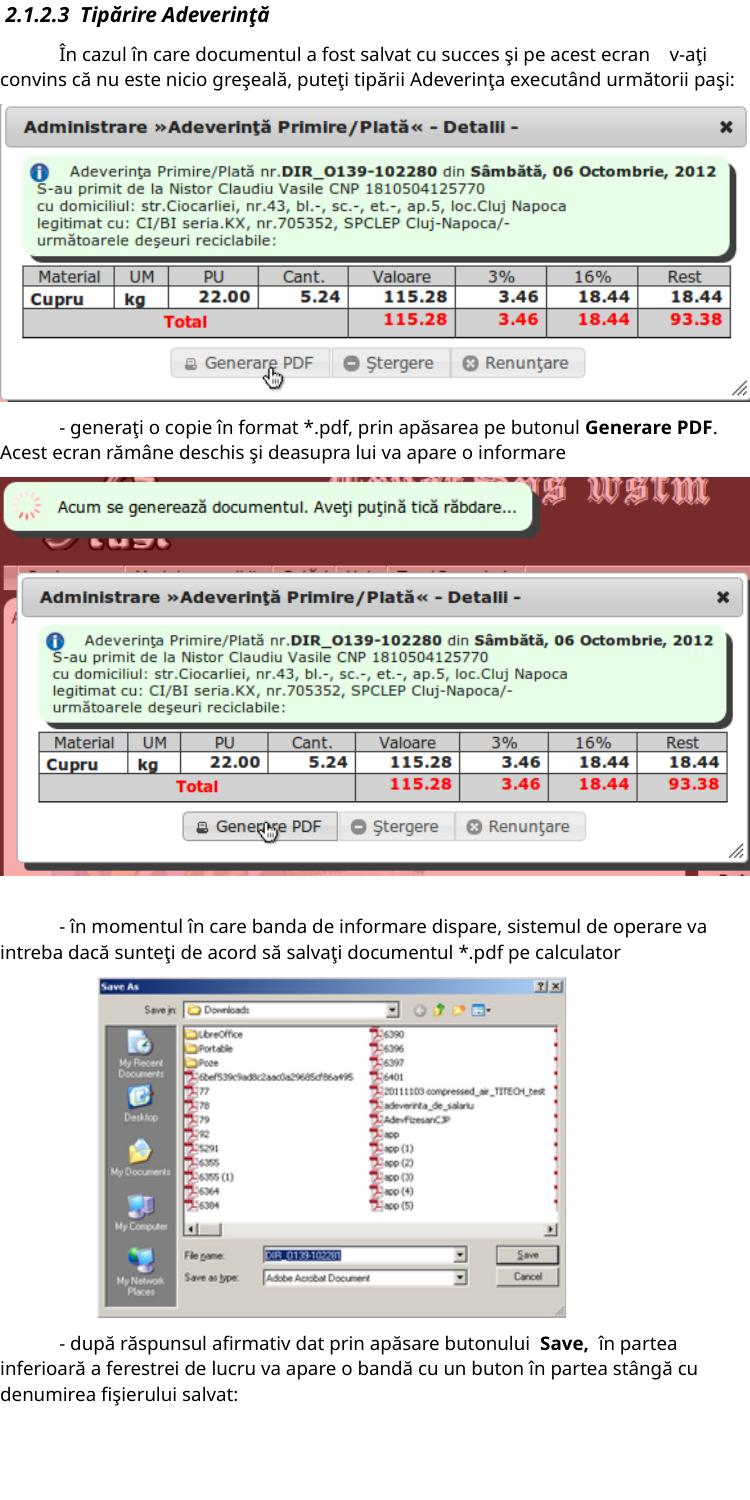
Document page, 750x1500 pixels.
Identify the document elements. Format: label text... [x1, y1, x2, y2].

text - în momentul în care banda de informare dispare, sistemul de operare va intreba dacă sunteţi de acord să salvaţi documentul *.pdf pe calculator [0, 913, 750, 964]
text În cazul în care documentul a fost salvat cu succes şi pe acest ecran v-aţi convins că nu este nicio greşeală, puteţi tipării Adeverinţa executând următorii paşi: [0, 41, 750, 92]
picture [0, 477, 750, 876]
text - generaţi o copie în format *.pdf, prin apăsarea pe butonul Generare PDF. Acest ecran rămâne deschis şi deasupra lui va apare o informare [0, 414, 750, 465]
text - după răspunsul afirmativ dat prin apăsare butonului Save, în partea inferioară a ferestrei de lucru va apare o bandă cu un buton în partea stângă cu denumirea fişierului salvat: [0, 1330, 750, 1407]
subtitle Tipărire Adeverinţă [0, 0, 750, 28]
picture [0, 104, 750, 402]
picture [97, 977, 567, 1318]
